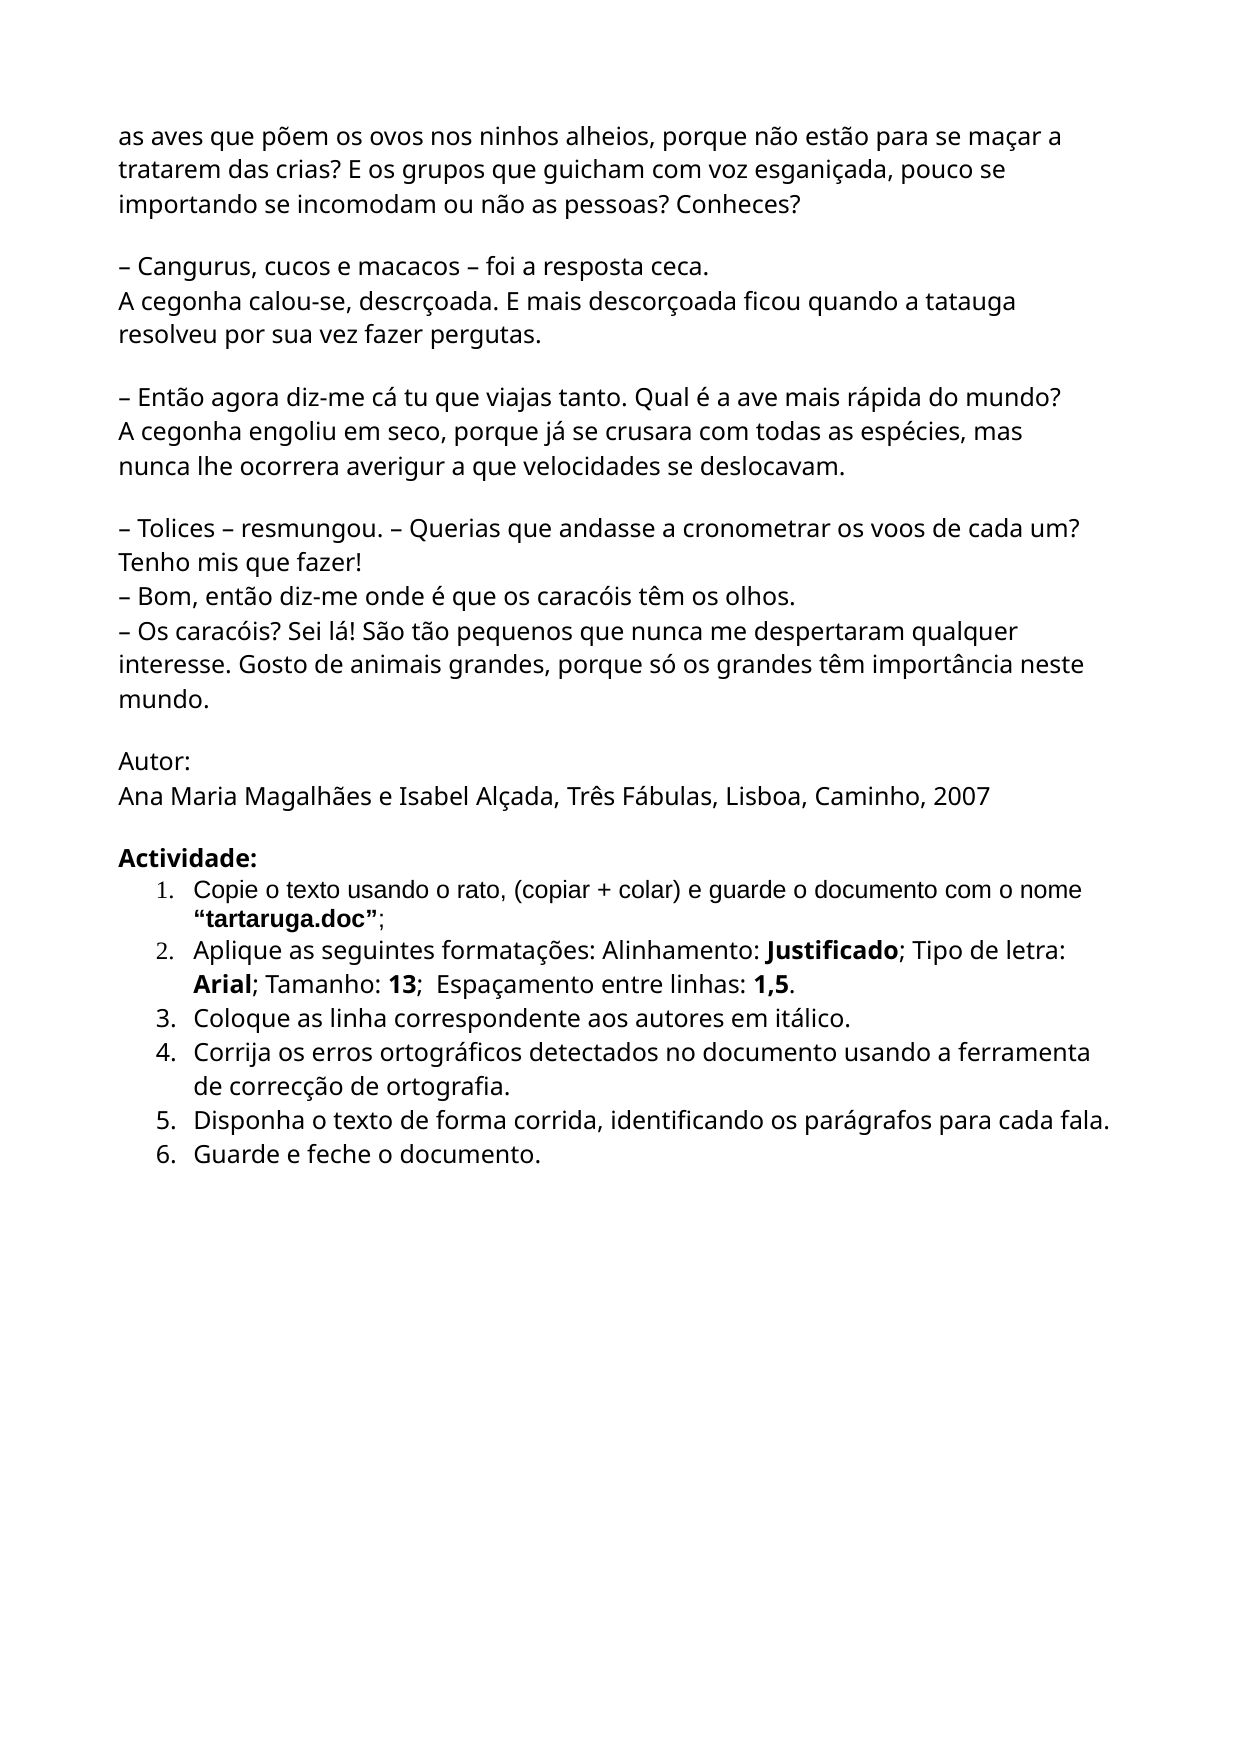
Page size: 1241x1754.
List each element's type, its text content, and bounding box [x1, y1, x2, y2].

text interesse. Gosto de animais grandes, porque só os grandes têm importância neste mundo. [118, 647, 1122, 715]
text Ana Maria Magalhães e Isabel Alçada, Três Fábulas, Lisboa, Caminho, 2007 [118, 778, 1122, 812]
text Actividade: [118, 841, 1122, 875]
text A cegonha engoliu em seco, porque já se crusara com todas as espécies, mas [118, 414, 1122, 448]
text Tenho mis que fazer! [118, 545, 1122, 579]
list Copie o texto usando o rato, (copiar + colar) e guarde o documento com o nome “tartaruga.doc”; [156, 875, 1122, 933]
text – Cangurus, cucos e macacos – foi a resposta ceca. [118, 249, 1122, 283]
list Disponha o texto de forma corrida, identificando os parágrafos para cada fala. [156, 1103, 1122, 1137]
text – Então agora diz-me cá tu que viajas tanto. Qual é a ave mais rápida do mundo? [118, 380, 1122, 414]
text as aves que põem os ovos nos ninhos alheios, porque não estão para se maçar a [118, 118, 1122, 152]
text – Os caracóis? Sei lá! São tão pequenos que nunca me despertaram qualquer [118, 613, 1122, 647]
text nunca lhe ocorrera averigur a que velocidades se deslocavam. [118, 448, 1122, 482]
list Guarde e feche o documento. [156, 1137, 1122, 1171]
list Coloque as linha correspondente aos autores em itálico. [156, 1001, 1122, 1035]
text tratarem das crias? E os grupos que guicham com voz esganiçada, pouco se [118, 152, 1122, 186]
text – Tolices – resmungou. – Querias que andasse a cronometrar os voos de cada um? [118, 511, 1122, 545]
list Corrija os erros ortográficos detectados no documento usando a ferramenta de correcção de ortografia. [156, 1035, 1122, 1103]
text – Bom, então diz-me onde é que os caracóis têm os olhos. [118, 579, 1122, 613]
text importando se incomodam ou não as pessoas? Conheces? [118, 186, 1122, 220]
text A cegonha calou-se, descrçoada. E mais descorçoada ficou quando a tatauga [118, 283, 1122, 317]
list Aplique as seguintes formatações: Alinhamento: Justificado; Tipo de letra: Arial; Tamanho: 13; Espaçamento entre linhas: 1,5. [156, 933, 1122, 1001]
text Autor: [118, 744, 1122, 778]
text resolveu por sua vez fazer pergutas. [118, 317, 1122, 351]
